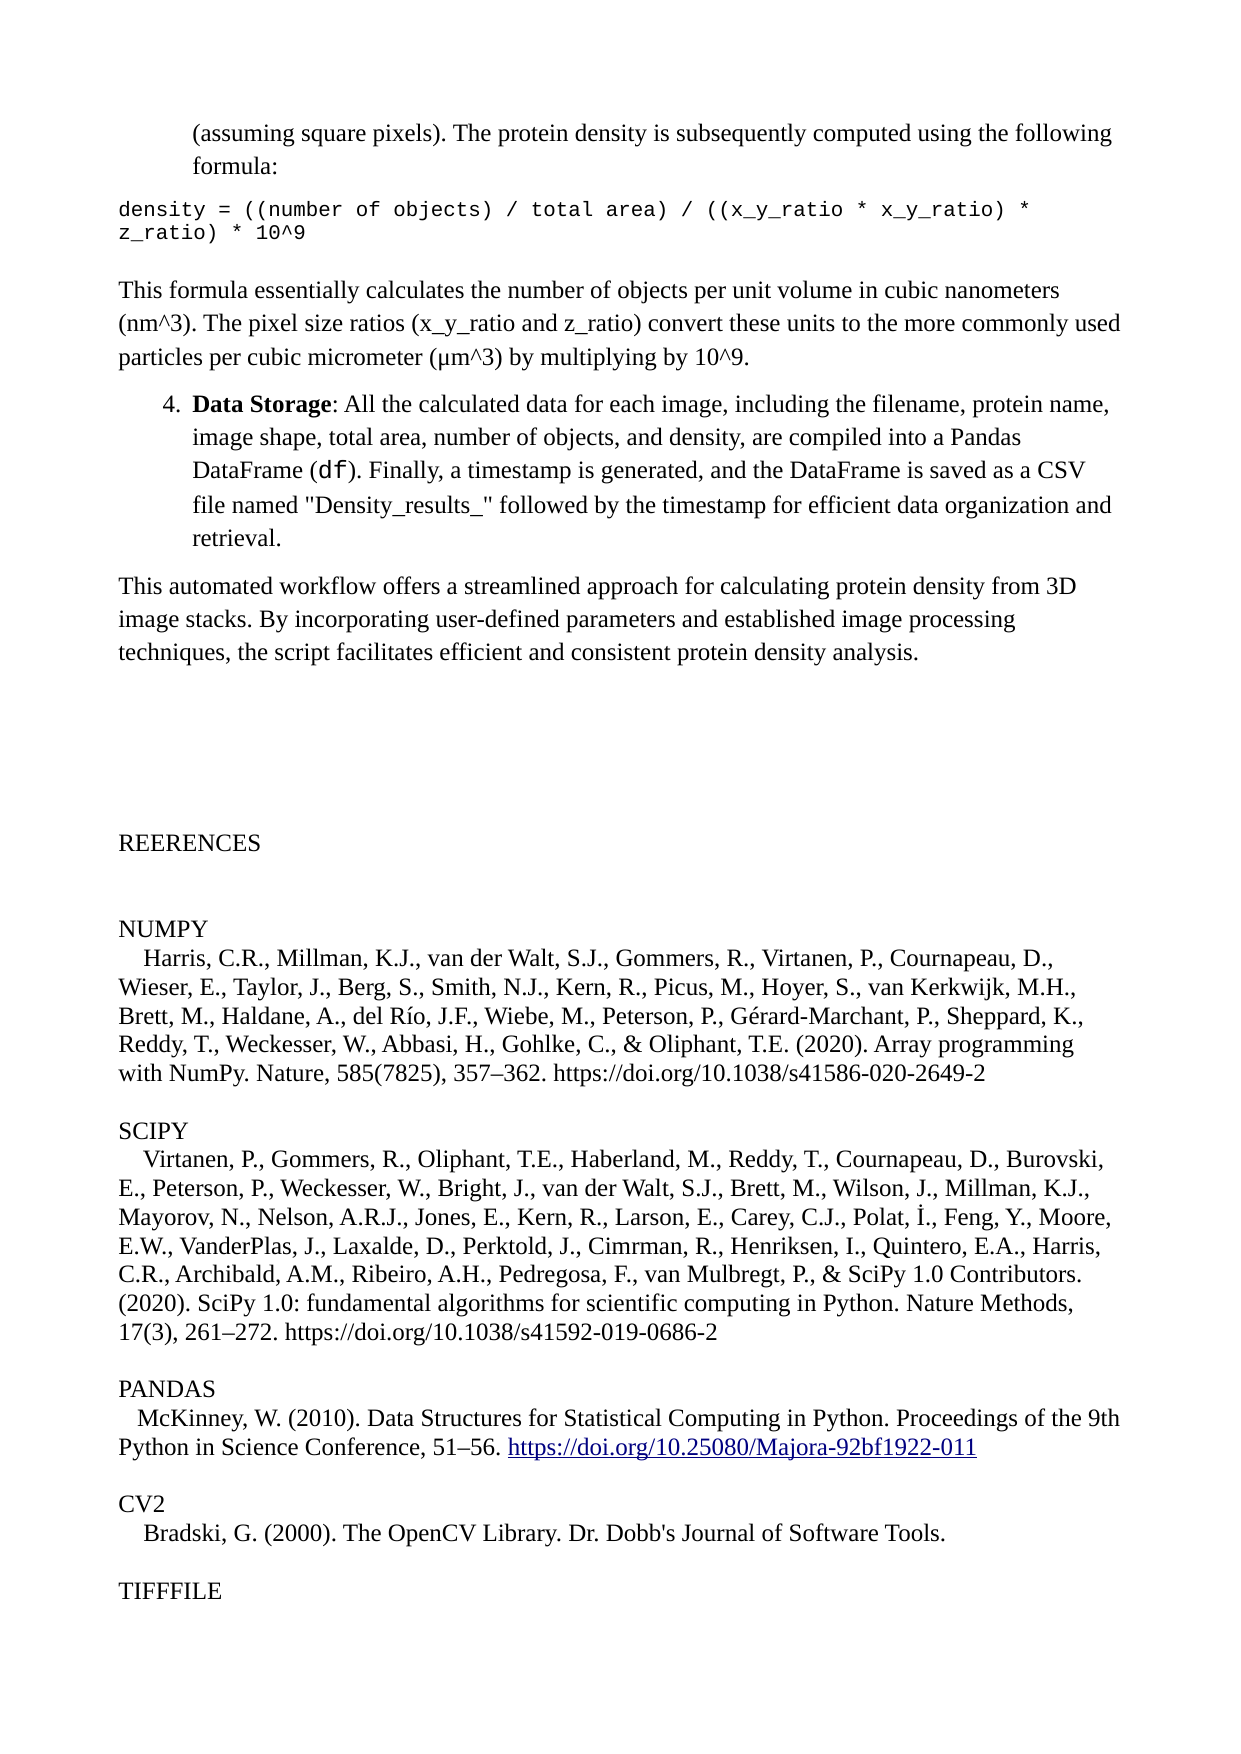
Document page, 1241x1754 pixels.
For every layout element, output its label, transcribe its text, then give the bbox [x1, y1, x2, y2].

text NUMPY [118, 914, 1122, 943]
text This automated workflow offers a streamlined approach for calculating protein density from 3D image stacks. By incorporating user-defined parameters and established image processing techniques, the script facilitates efficient and consistent protein density analysis. [118, 571, 1122, 666]
text Bradski, G. (2000). The OpenCV Library. Dr. Dobb's Journal of Software Tools. [118, 1518, 1122, 1547]
text CV2 [118, 1489, 1122, 1518]
text Virtanen, P., Gommers, R., Oliphant, T.E., Haberland, M., Reddy, T., Cournapeau, D., Burovski, E., Peterson, P., Weckesser, W., Bright, J., van der Walt, S.J., Brett, M., Wilson, J., Millman, K.J., Mayorov, N., Nelson, A.R.J., Jones, E., Kern, R., Larson, E., Carey, C.J., Polat, İ., Feng, Y., Moore, E.W., VanderPlas, J., Laxalde, D., Perktold, J., Cimrman, R., Henriksen, I., Quintero, E.A., Harris, C.R., Archibald, A.M., Ribeiro, A.H., Pedregosa, F., van Mulbregt, P., & SciPy 1.0 Contributors. (2020). SciPy 1.0: fundamental algorithms for scientific computing in Python. Nature Methods, 17(3), 261–272. https://doi.org/10.1038/s41592-019-0686-2 [118, 1144, 1122, 1346]
text density = ((number of objects) / total area) / ((x_y_ratio * x_y_ratio) * z_ratio) * 10^9 [118, 199, 1122, 246]
text PANDAS [118, 1374, 1122, 1403]
text REERENCES [118, 828, 1122, 857]
list Data Storage: All the calculated data for each image, including the filename, protein name, image shape, total area, number of objects, and density, are compiled into a Pandas DataFrame (df). Finally, a timestamp is generated, and the DataFrame is saved as a CSV file named "Density_results_" followed by the timestamp for efficient data organization and retrieval. [162, 389, 1122, 552]
text McKinney, W. (2010). Data Structures for Statistical Computing in Python. Proceedings of the 9th Python in Science Conference, 51–56. https://doi.org/10.25080/Majora-92bf1922-011 [118, 1403, 1122, 1461]
text Harris, C.R., Millman, K.J., van der Walt, S.J., Gommers, R., Virtanen, P., Cournapeau, D., Wieser, E., Taylor, J., Berg, S., Smith, N.J., Kern, R., Picus, M., Hoyer, S., van Kerkwijk, M.H., Brett, M., Haldane, A., del Río, J.F., Wiebe, M., Peterson, P., Gérard-Marchant, P., Sheppard, K., Reddy, T., Weckesser, W., Abbasi, H., Gohlke, C., & Oliphant, T.E. (2020). Array programming with NumPy. Nature, 585(7825), 357–362. https://doi.org/10.1038/s41586-020-2649-2 [118, 943, 1122, 1087]
list (assuming square pixels). The protein density is subsequently computed using the following formula: [162, 118, 1122, 180]
text SCIPY [118, 1116, 1122, 1144]
text TIFFFILE [118, 1576, 1122, 1604]
text This formula essentially calculates the number of objects per unit volume in cubic nanometers (nm^3). The pixel size ratios (x_y_ratio and z_ratio) convert these units to the more commonly used particles per cubic micrometer (μm^3) by multiplying by 10^9. [118, 276, 1122, 370]
